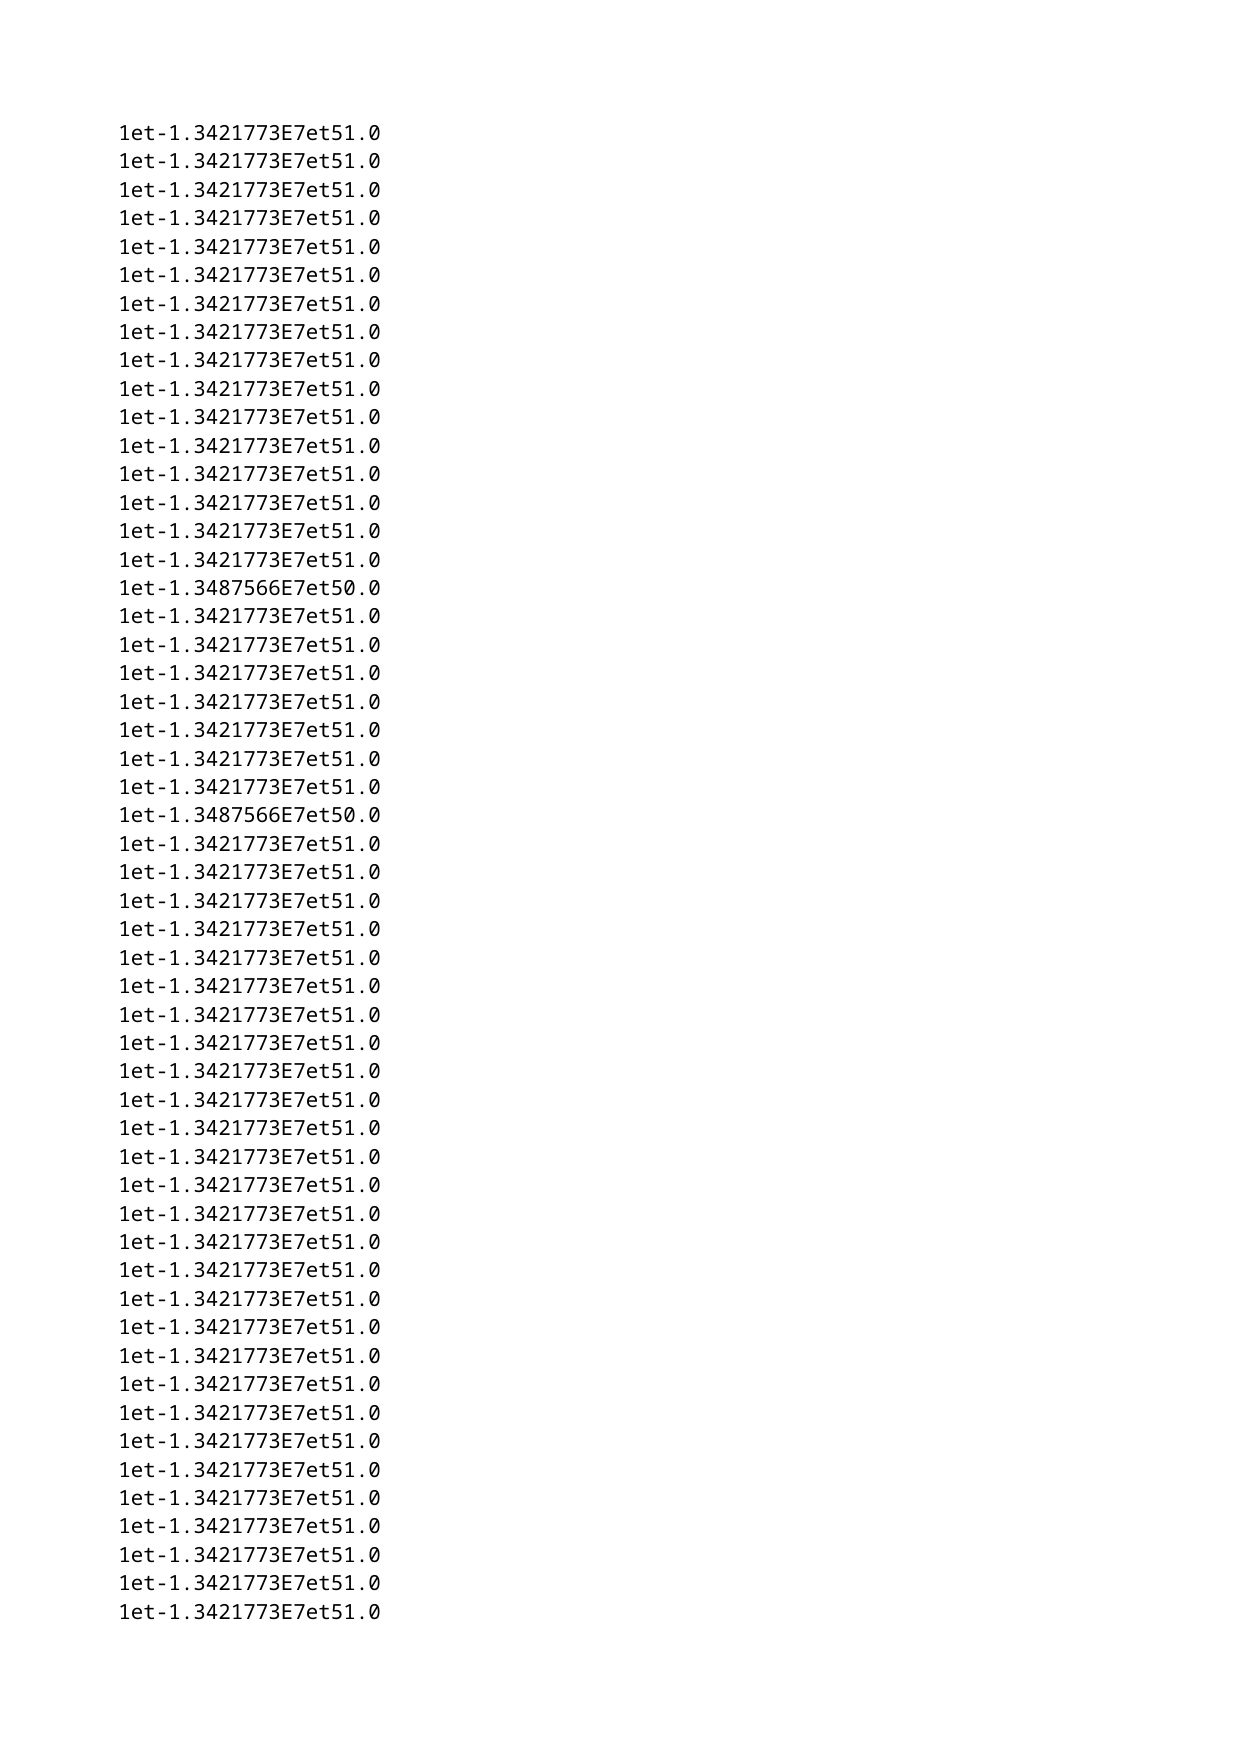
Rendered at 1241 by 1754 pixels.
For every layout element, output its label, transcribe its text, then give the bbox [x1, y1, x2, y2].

text 1et-1.3421773E7et51.0 [118, 1597, 1122, 1625]
text 1et-1.3421773E7et51.0 [118, 402, 1122, 431]
text 1et-1.3421773E7et51.0 [118, 1512, 1122, 1540]
text 1et-1.3421773E7et51.0 [118, 630, 1122, 658]
text 1et-1.3421773E7et51.0 [118, 346, 1122, 374]
text 1et-1.3421773E7et51.0 [118, 545, 1122, 573]
text 1et-1.3421773E7et51.0 [118, 488, 1122, 516]
text 1et-1.3421773E7et51.0 [118, 658, 1122, 687]
text 1et-1.3421773E7et51.0 [118, 1227, 1122, 1256]
text 1et-1.3421773E7et51.0 [118, 971, 1122, 1000]
text 1et-1.3421773E7et51.0 [118, 118, 1122, 147]
text 1et-1.3421773E7et51.0 [118, 1312, 1122, 1341]
text 1et-1.3421773E7et51.0 [118, 203, 1122, 232]
text 1et-1.3421773E7et51.0 [118, 1398, 1122, 1426]
text 1et-1.3421773E7et51.0 [118, 687, 1122, 715]
text 1et-1.3421773E7et51.0 [118, 1256, 1122, 1284]
text 1et-1.3421773E7et51.0 [118, 1057, 1122, 1085]
text 1et-1.3421773E7et51.0 [118, 914, 1122, 943]
text 1et-1.3421773E7et51.0 [118, 317, 1122, 346]
text 1et-1.3421773E7et51.0 [118, 943, 1122, 971]
text 1et-1.3421773E7et51.0 [118, 374, 1122, 402]
text 1et-1.3421773E7et51.0 [118, 1455, 1122, 1483]
text 1et-1.3421773E7et51.0 [118, 1170, 1122, 1199]
text 1et-1.3421773E7et51.0 [118, 1568, 1122, 1597]
text 1et-1.3487566E7et50.0 [118, 801, 1122, 829]
text 1et-1.3421773E7et51.0 [118, 857, 1122, 886]
text 1et-1.3421773E7et51.0 [118, 1113, 1122, 1142]
text 1et-1.3421773E7et51.0 [118, 459, 1122, 488]
text 1et-1.3421773E7et51.0 [118, 1142, 1122, 1170]
text 1et-1.3421773E7et51.0 [118, 602, 1122, 630]
text 1et-1.3421773E7et51.0 [118, 1369, 1122, 1398]
text 1et-1.3421773E7et51.0 [118, 1199, 1122, 1227]
text 1et-1.3421773E7et51.0 [118, 772, 1122, 801]
text 1et-1.3421773E7et51.0 [118, 1284, 1122, 1312]
text 1et-1.3421773E7et51.0 [118, 1085, 1122, 1113]
text 1et-1.3487566E7et50.0 [118, 573, 1122, 602]
text 1et-1.3421773E7et51.0 [118, 260, 1122, 289]
text 1et-1.3421773E7et51.0 [118, 886, 1122, 914]
text 1et-1.3421773E7et51.0 [118, 1028, 1122, 1057]
text 1et-1.3421773E7et51.0 [118, 232, 1122, 260]
text 1et-1.3421773E7et51.0 [118, 1341, 1122, 1369]
text 1et-1.3421773E7et51.0 [118, 715, 1122, 744]
text 1et-1.3421773E7et51.0 [118, 1000, 1122, 1028]
text 1et-1.3421773E7et51.0 [118, 175, 1122, 203]
text 1et-1.3421773E7et51.0 [118, 431, 1122, 459]
text 1et-1.3421773E7et51.0 [118, 1540, 1122, 1568]
text 1et-1.3421773E7et51.0 [118, 829, 1122, 857]
text 1et-1.3421773E7et51.0 [118, 1483, 1122, 1512]
text 1et-1.3421773E7et51.0 [118, 744, 1122, 772]
text 1et-1.3421773E7et51.0 [118, 289, 1122, 317]
text 1et-1.3421773E7et51.0 [118, 516, 1122, 545]
text 1et-1.3421773E7et51.0 [118, 1426, 1122, 1455]
text 1et-1.3421773E7et51.0 [118, 147, 1122, 175]
